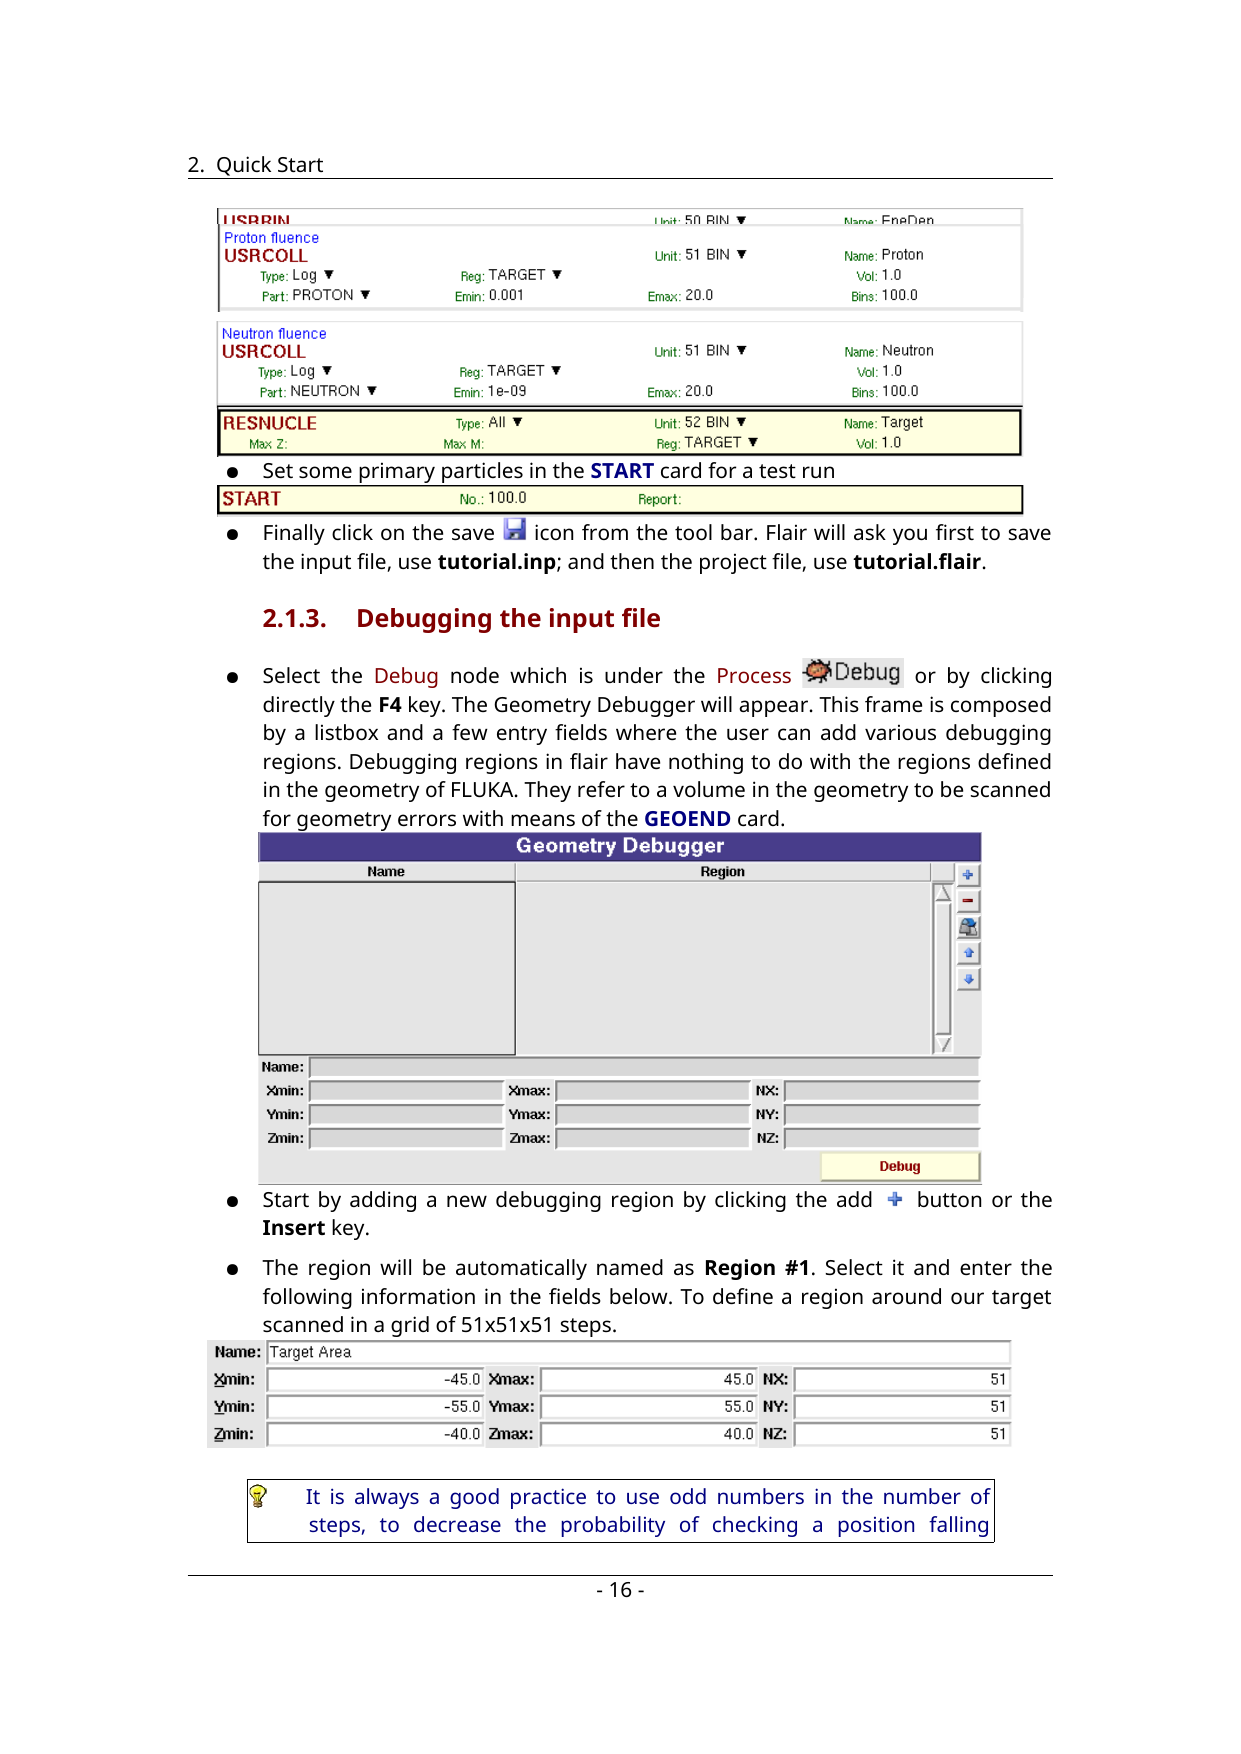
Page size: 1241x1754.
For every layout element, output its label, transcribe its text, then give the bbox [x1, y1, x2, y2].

picture [883, 1187, 909, 1213]
picture [216, 208, 1024, 312]
list Set some primary particles in the START card for a test run [225, 208, 1053, 485]
list Select the Debug node which is under the Process or by clicking directly the F4 key. The Geometry Debugger will appear. This frame is composed by a listbox and a few entry fields where the user can add various debugging regions. Debugging regions in flair have nothing to do with the regions defined in the geometry of FLUKA. They refer to a volume in the geometry to be scanned for geometry errors with means of the GEOEND card. [225, 658, 1053, 832]
picture [258, 832, 983, 1185]
picture [802, 658, 904, 688]
picture [216, 321, 1024, 457]
picture [249, 1484, 267, 1508]
picture [217, 485, 1024, 542]
subtitle Debugging the input file [225, 600, 1053, 634]
text It is always a good practice to use odd numbers in the number of steps, to decrease the probability of checking a position falling [248, 1480, 994, 1542]
list Finally click on the save icon from the tool bar. Flair will ask you first to save the input file, use tutorial.inp; and then the project file, use tutorial.flair. [225, 497, 1053, 575]
list The region will be automatically named as Region #1. Select it and enter the following information in the fields below. To define a region around our target scanned in a grid of 51x51x51 steps. [225, 1253, 1053, 1339]
picture [207, 1340, 1014, 1448]
list Start by adding a new debugging region by clicking the add button or the Insert key. [225, 844, 1053, 1242]
